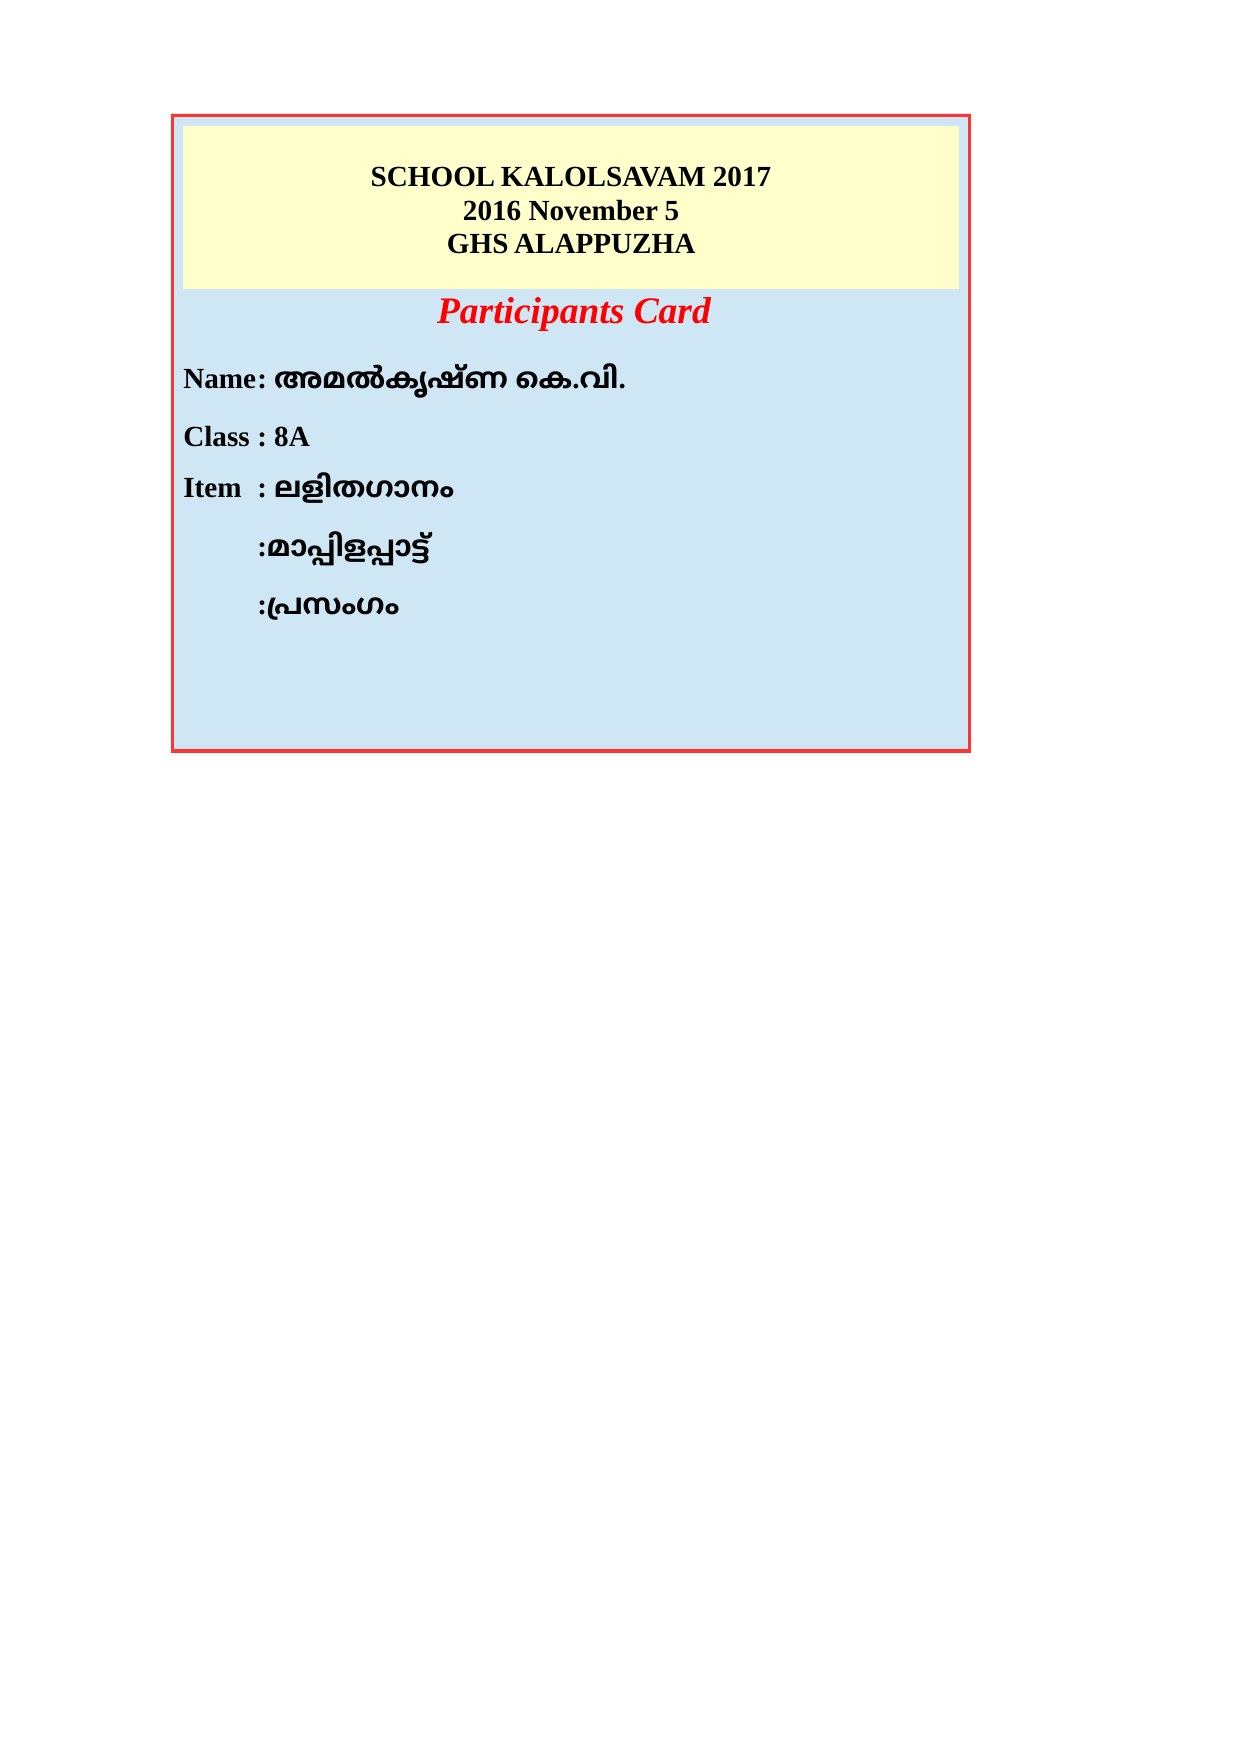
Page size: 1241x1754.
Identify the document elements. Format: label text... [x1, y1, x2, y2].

text SCHOOL KALOLSAVAM 2017 [183, 159, 959, 193]
text GHS ALAPPUZHA [183, 227, 959, 260]
text Name : അമല്‍കൃഷ്ണ കെ.വി. [183, 361, 959, 400]
text :പ്രസംഗം [183, 587, 959, 627]
text Class : 8A [183, 419, 959, 453]
text Participants Card [183, 289, 959, 332]
text 2016 November 5 [183, 193, 959, 227]
text Item : ലളിതഗാനം [183, 470, 959, 509]
text :മാപ്പിളപ്പാട്ട് [183, 529, 959, 568]
